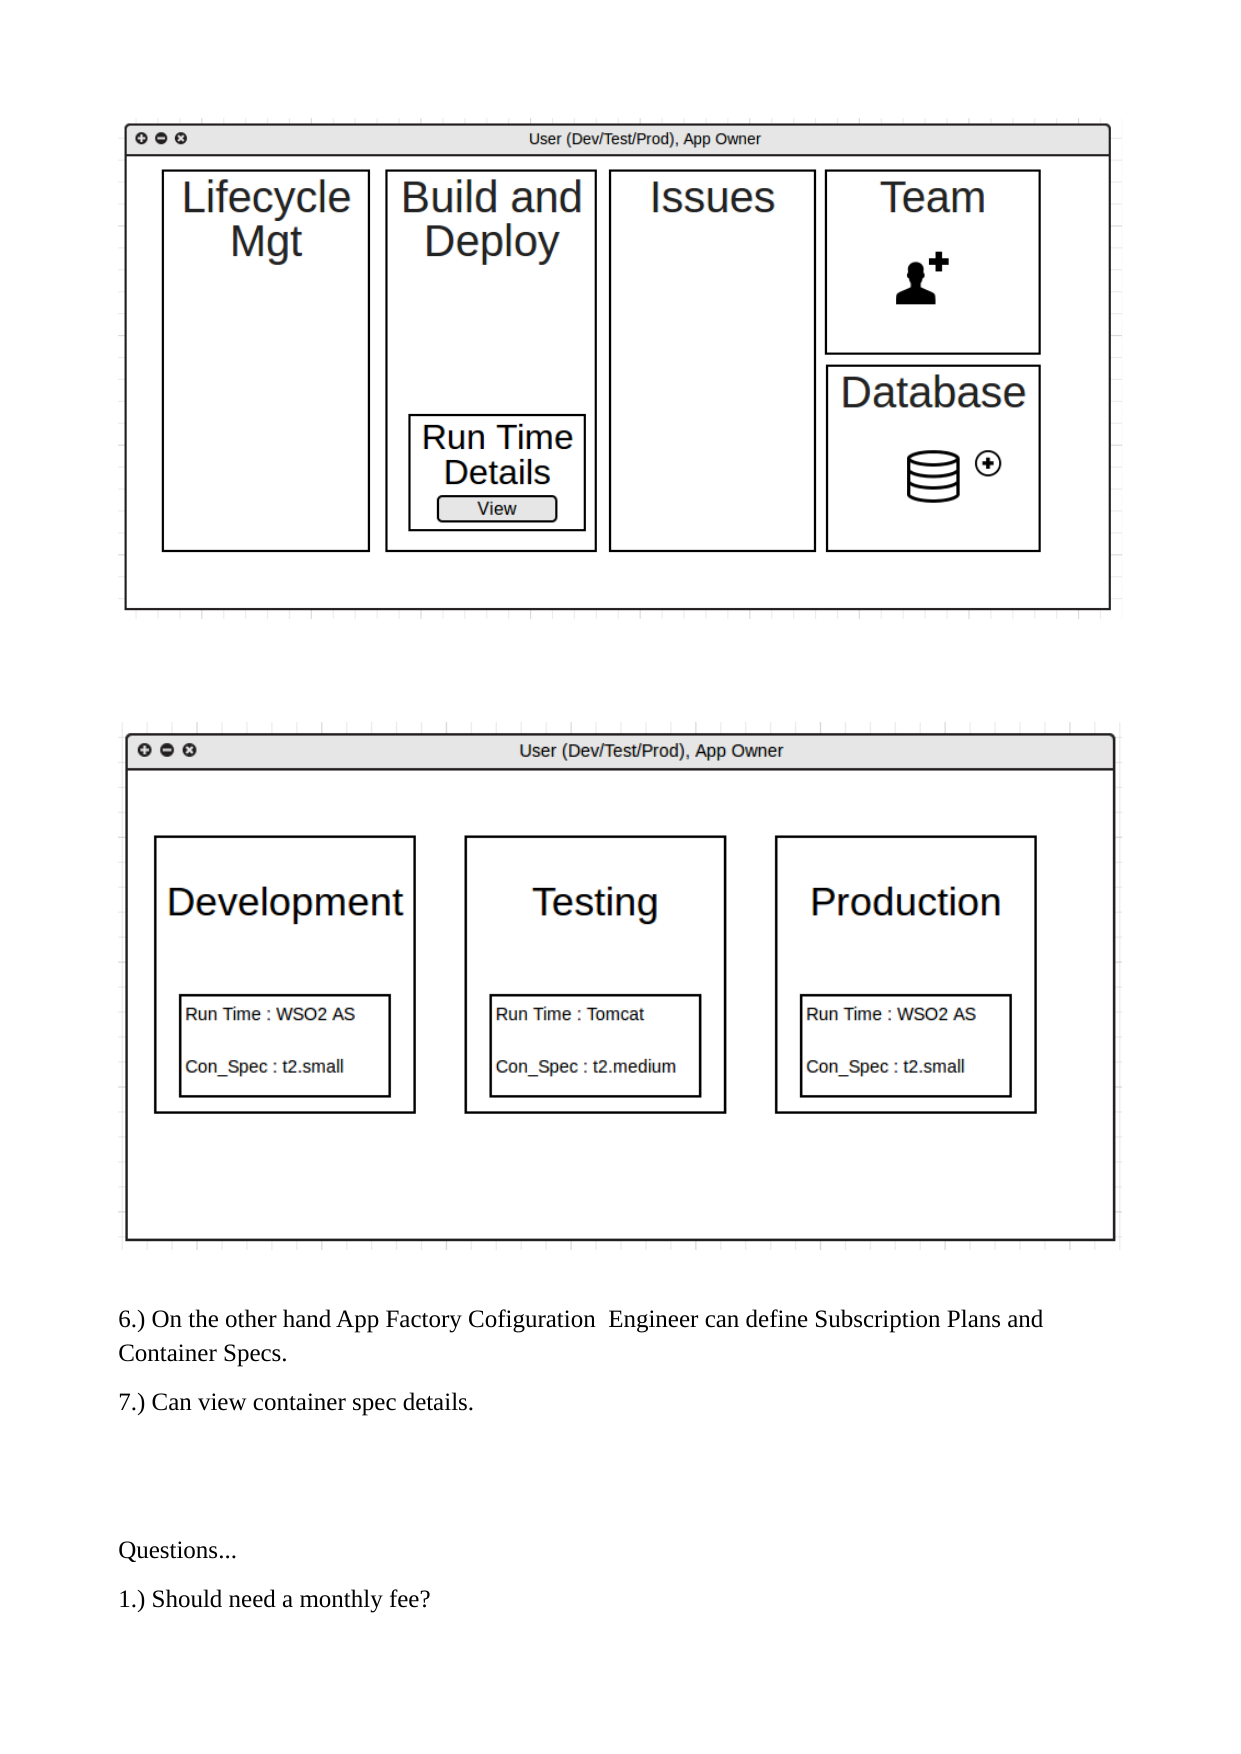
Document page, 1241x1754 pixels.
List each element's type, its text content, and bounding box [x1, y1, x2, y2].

picture [118, 118, 1123, 619]
text 6.) On the other hand App Factory Cofiguration Engineer can define Subscription Plans and Container Specs. [118, 1304, 1122, 1367]
text Questions... [118, 1535, 1122, 1563]
text 1.) Should need a monthly fee? [118, 1584, 1122, 1612]
picture [118, 722, 1123, 1250]
text 7.) Can view container spec details. [118, 1387, 1122, 1416]
